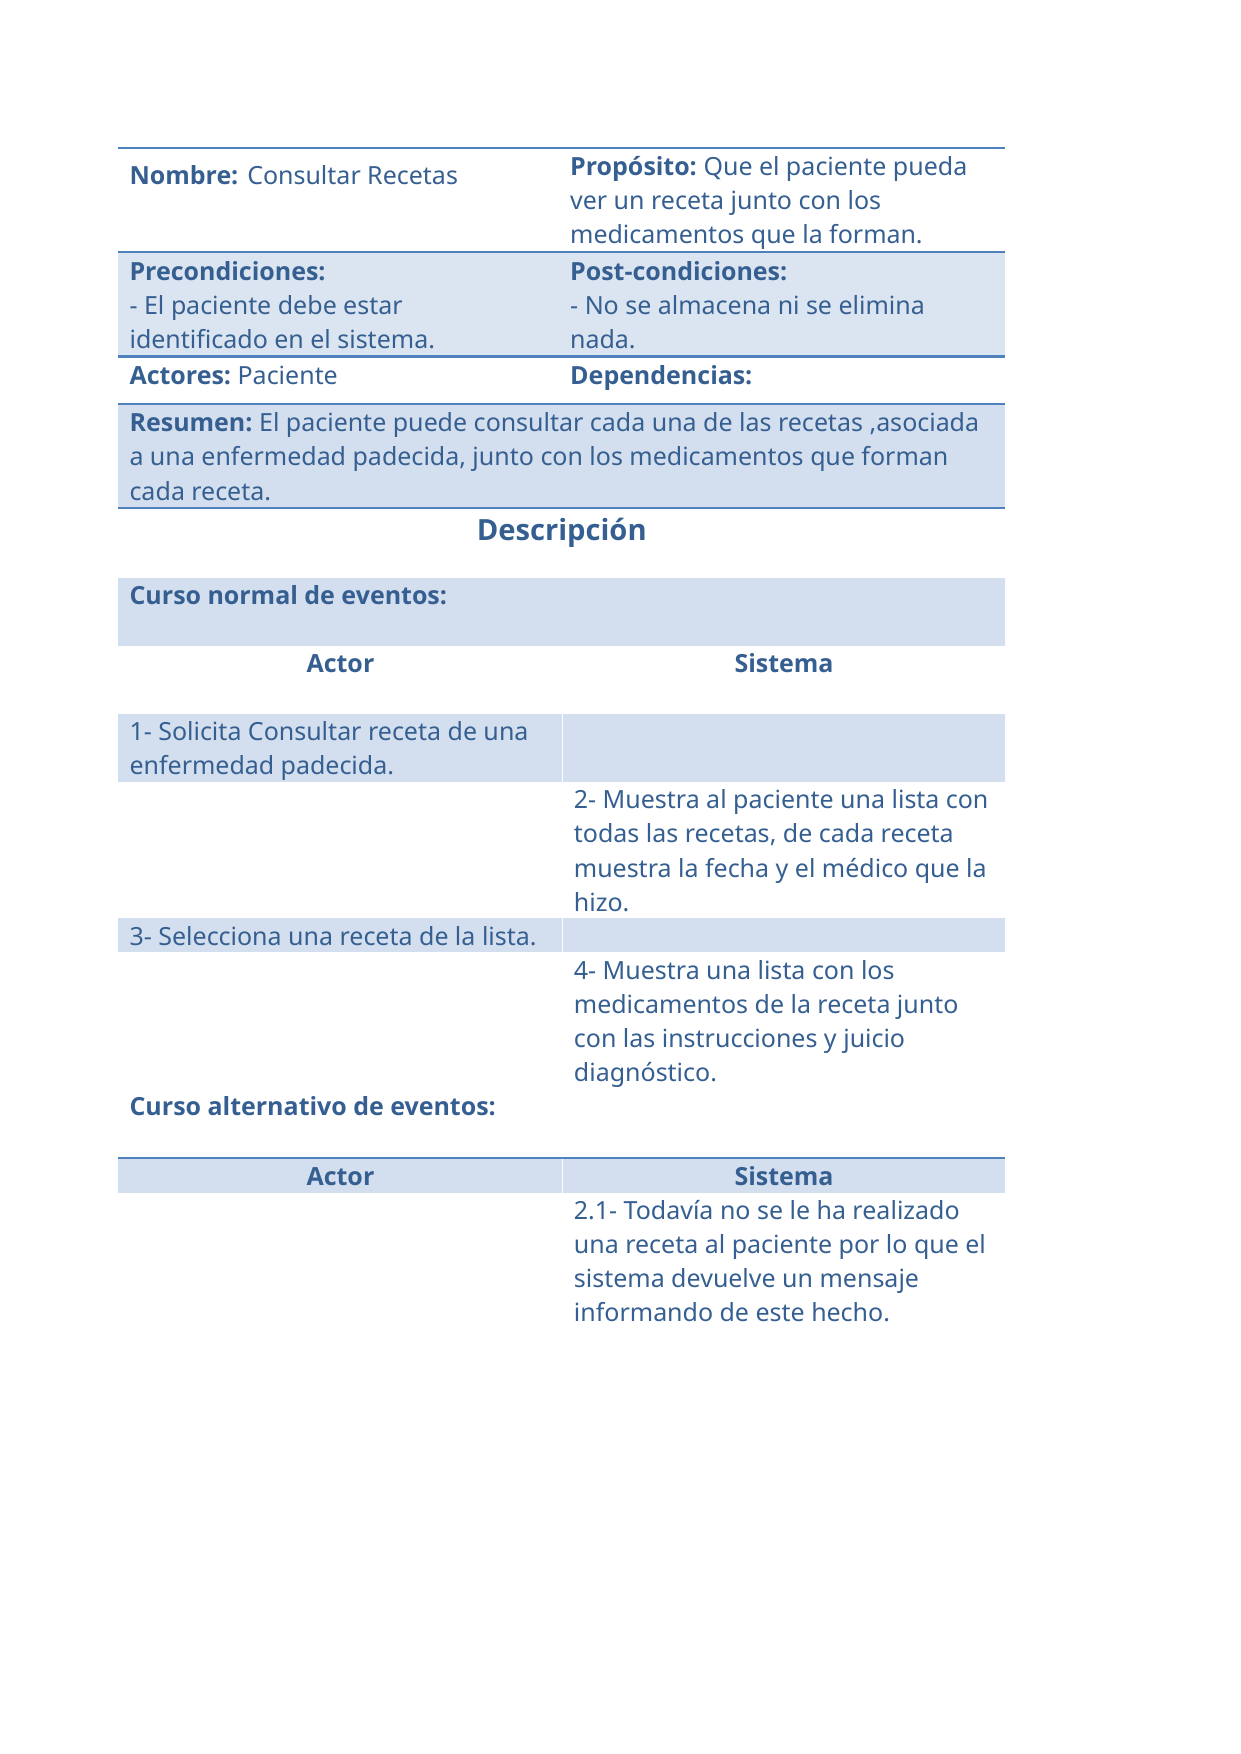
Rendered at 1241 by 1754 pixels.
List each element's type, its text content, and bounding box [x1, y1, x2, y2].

table_cell Precondiciones: - El paciente debe estar identificado en el sistema. [118, 253, 559, 355]
table_cell 4- Muestra una lista con los medicamentos de la receta junto con las instrucciones y juicio diagnóstico. [563, 953, 1005, 1089]
table_cell Resumen: El paciente puede consultar cada una de las recetas ,asociada a una enfermedad padecida, junto con los medicamentos que forman cada receta. [118, 405, 1005, 507]
table_cell Curso alternativo de eventos: [118, 1089, 1005, 1157]
table_cell 1- Solicita Consultar receta de una enfermedad padecida. [118, 714, 562, 782]
table_cell 2.1- Todavía no se le ha realizado una receta al paciente por lo que el sistema devuelve un mensaje informando de este hecho. [563, 1193, 1005, 1329]
table_cell [563, 918, 1005, 952]
table_cell Sistema [563, 1159, 1005, 1193]
table_header Nombre: Consultar Recetas [118, 149, 559, 251]
table_header Propósito: Que el paciente pueda ver un receta junto con los medicamentos que la forman. [559, 149, 1005, 251]
table_cell Actor [118, 1159, 562, 1193]
table_cell [563, 714, 1005, 782]
table_cell Sistema [563, 646, 1005, 714]
table_cell [118, 1193, 562, 1329]
table_cell [118, 953, 562, 1089]
table_cell [118, 782, 562, 918]
table_header Curso normal de eventos: [118, 578, 1005, 646]
table_cell 3- Selecciona una receta de la lista. [118, 918, 562, 952]
table_cell 2- Muestra al paciente una lista con todas las recetas, de cada receta muestra la fecha y el médico que la hizo. [563, 782, 1005, 918]
table_cell Actores: Paciente [118, 358, 559, 403]
table_cell Dependencias: [559, 358, 1005, 403]
table_cell Post-condiciones: - No se almacena ni se elimina nada. [559, 253, 1005, 355]
table_cell Actor [118, 646, 562, 714]
table_cell Descripción [118, 509, 1005, 549]
